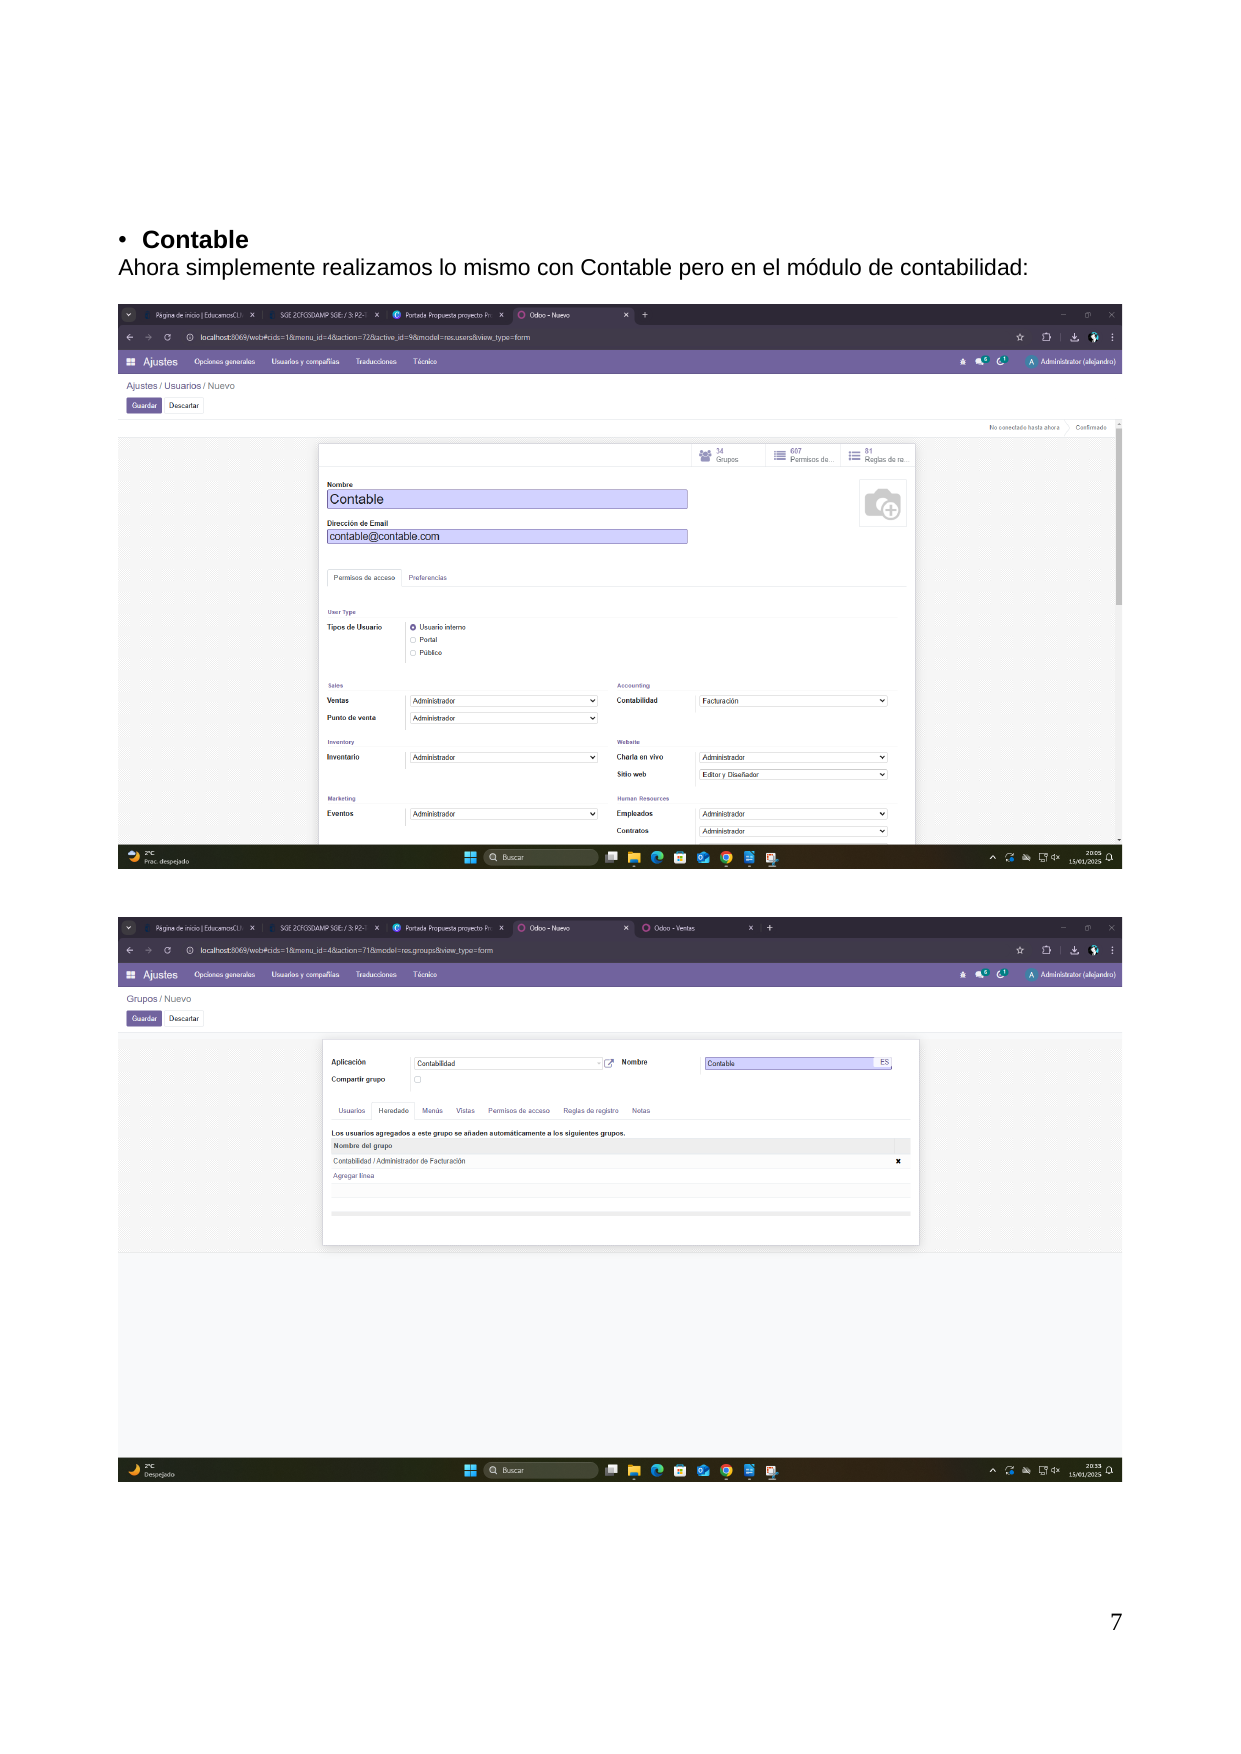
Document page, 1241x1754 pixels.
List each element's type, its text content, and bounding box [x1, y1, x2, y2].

picture [118, 917, 1123, 1482]
picture [118, 304, 1123, 869]
text Ahora simplemente realizamos lo mismo con Contable pero en el módulo de contabilidad: [118, 254, 1122, 281]
subtitle Contable [118, 225, 1122, 254]
